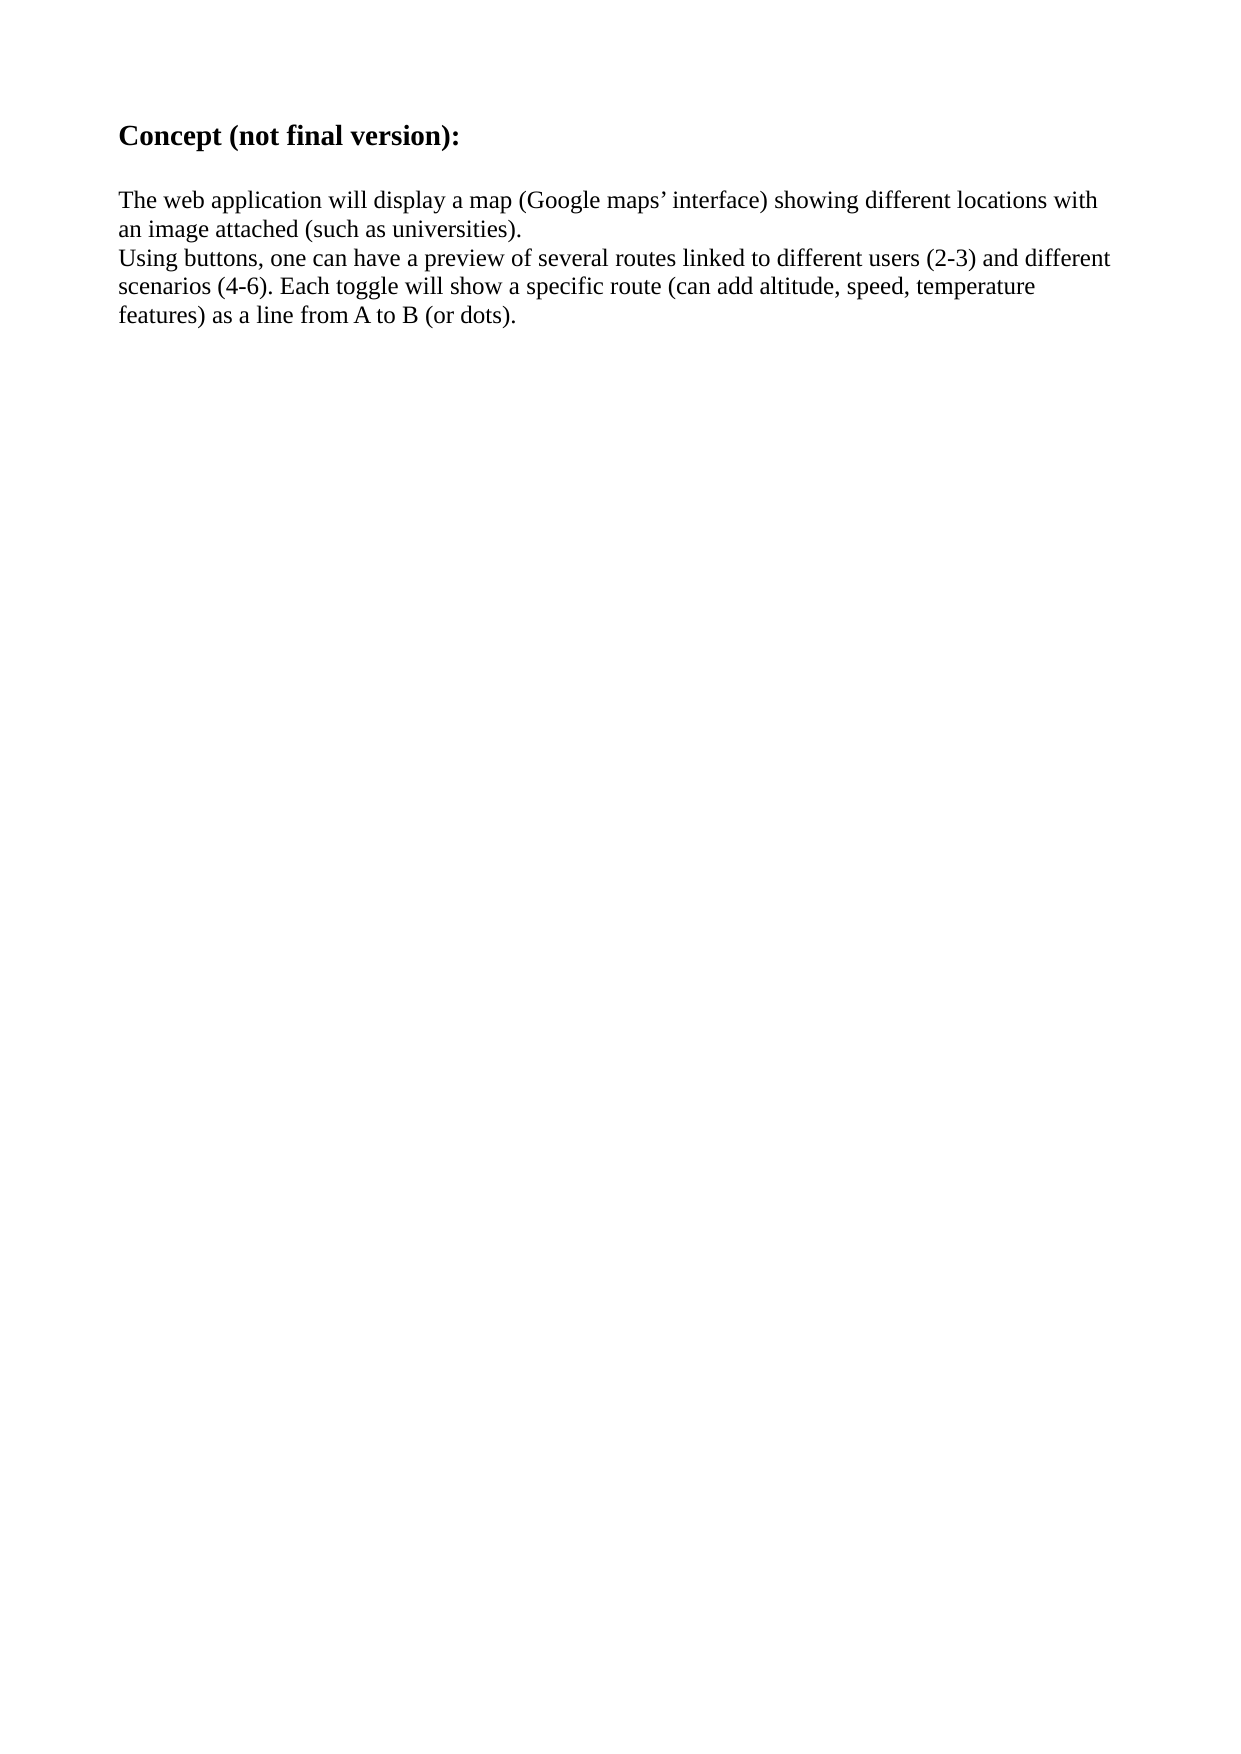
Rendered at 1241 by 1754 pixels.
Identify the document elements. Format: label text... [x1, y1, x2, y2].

text Using buttons, one can have a preview of several routes linked to different users (2-3) and different scenarios (4-6). Each toggle will show a specific route (can add altitude, speed, temperature features) as a line from A to B (or dots). [118, 243, 1122, 329]
text Concept (not final version): [118, 118, 1122, 152]
text The web application will display a map (Google maps’ interface) showing different locations with an image attached (such as universities). [118, 185, 1122, 243]
